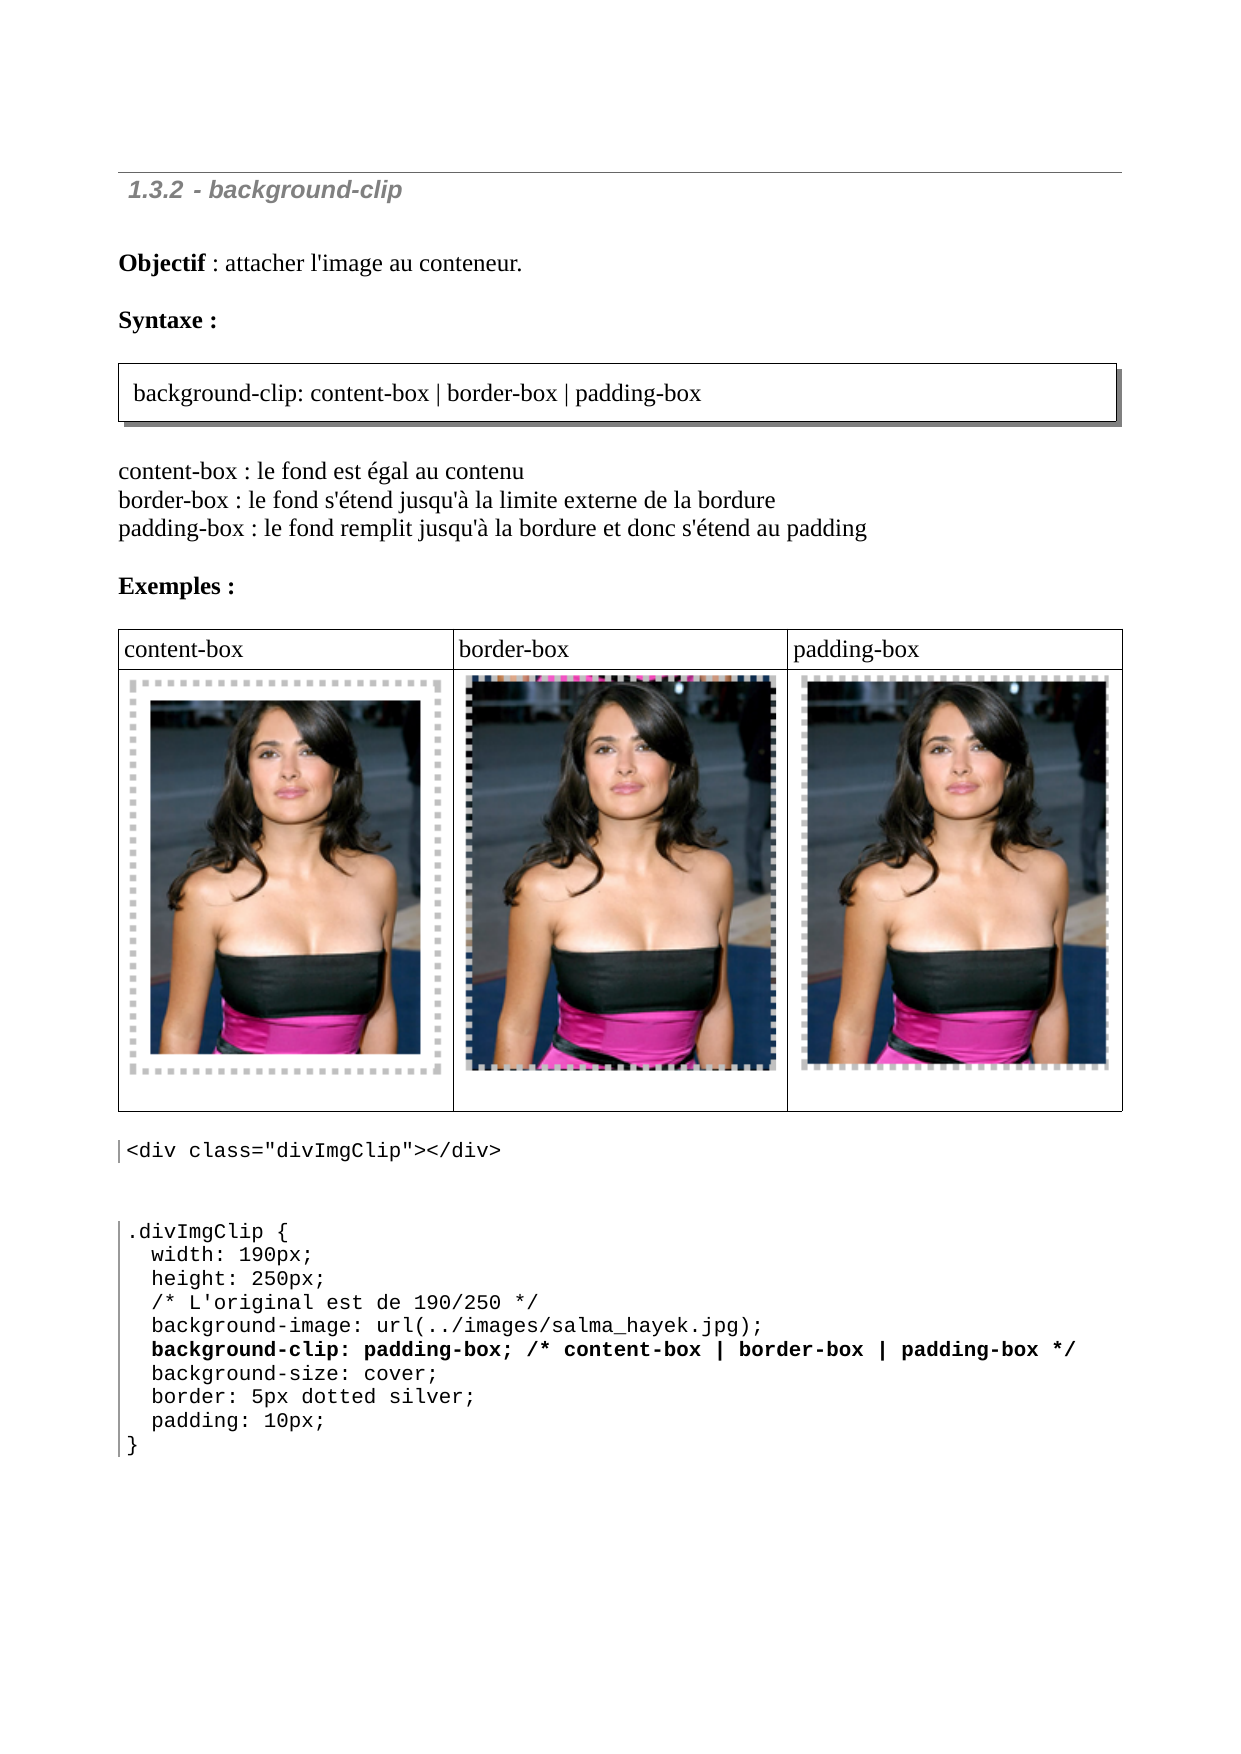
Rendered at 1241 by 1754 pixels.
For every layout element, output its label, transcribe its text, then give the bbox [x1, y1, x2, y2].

text background-image: url(../images/salma_hayek.jpg); [120, 1315, 1122, 1339]
text Syntaxe : [118, 305, 1122, 334]
table_header padding-box [788, 630, 1122, 669]
text background-clip: padding-box; /* content-box | border-box | padding-box */ [120, 1339, 1122, 1363]
text padding-box : le fond remplit jusqu'à la bordure et donc s'étend au padding [118, 513, 1122, 542]
text border: 5px dotted silver; [120, 1386, 1122, 1410]
table_cell [788, 670, 1122, 1111]
text content-box : le fond est égal au contenu [118, 456, 1122, 485]
text Exemples : [118, 571, 1122, 600]
table_cell [119, 670, 453, 1111]
table_header content-box [119, 630, 453, 669]
text padding: 10px; [120, 1410, 1122, 1434]
text Objectif : attacher l'image au conteneur. [118, 248, 1122, 277]
text background-size: cover; [120, 1363, 1122, 1386]
text border-box : le fond s'étend jusqu'à la limite externe de la bordure [118, 485, 1122, 513]
table_header border-box [454, 630, 787, 669]
text background-clip: content-box | border-box | padding-box [119, 364, 1116, 421]
subtitle - background-clip [118, 173, 1122, 207]
text .divImgClip { [120, 1221, 1122, 1244]
text /* L'original est de 190/250 */ [120, 1292, 1122, 1315]
text } [120, 1434, 1122, 1457]
text width: 190px; [120, 1244, 1122, 1268]
text <div class="divImgClip"></div> [120, 1140, 1122, 1163]
table_cell [454, 670, 787, 1111]
text height: 250px; [120, 1268, 1122, 1292]
